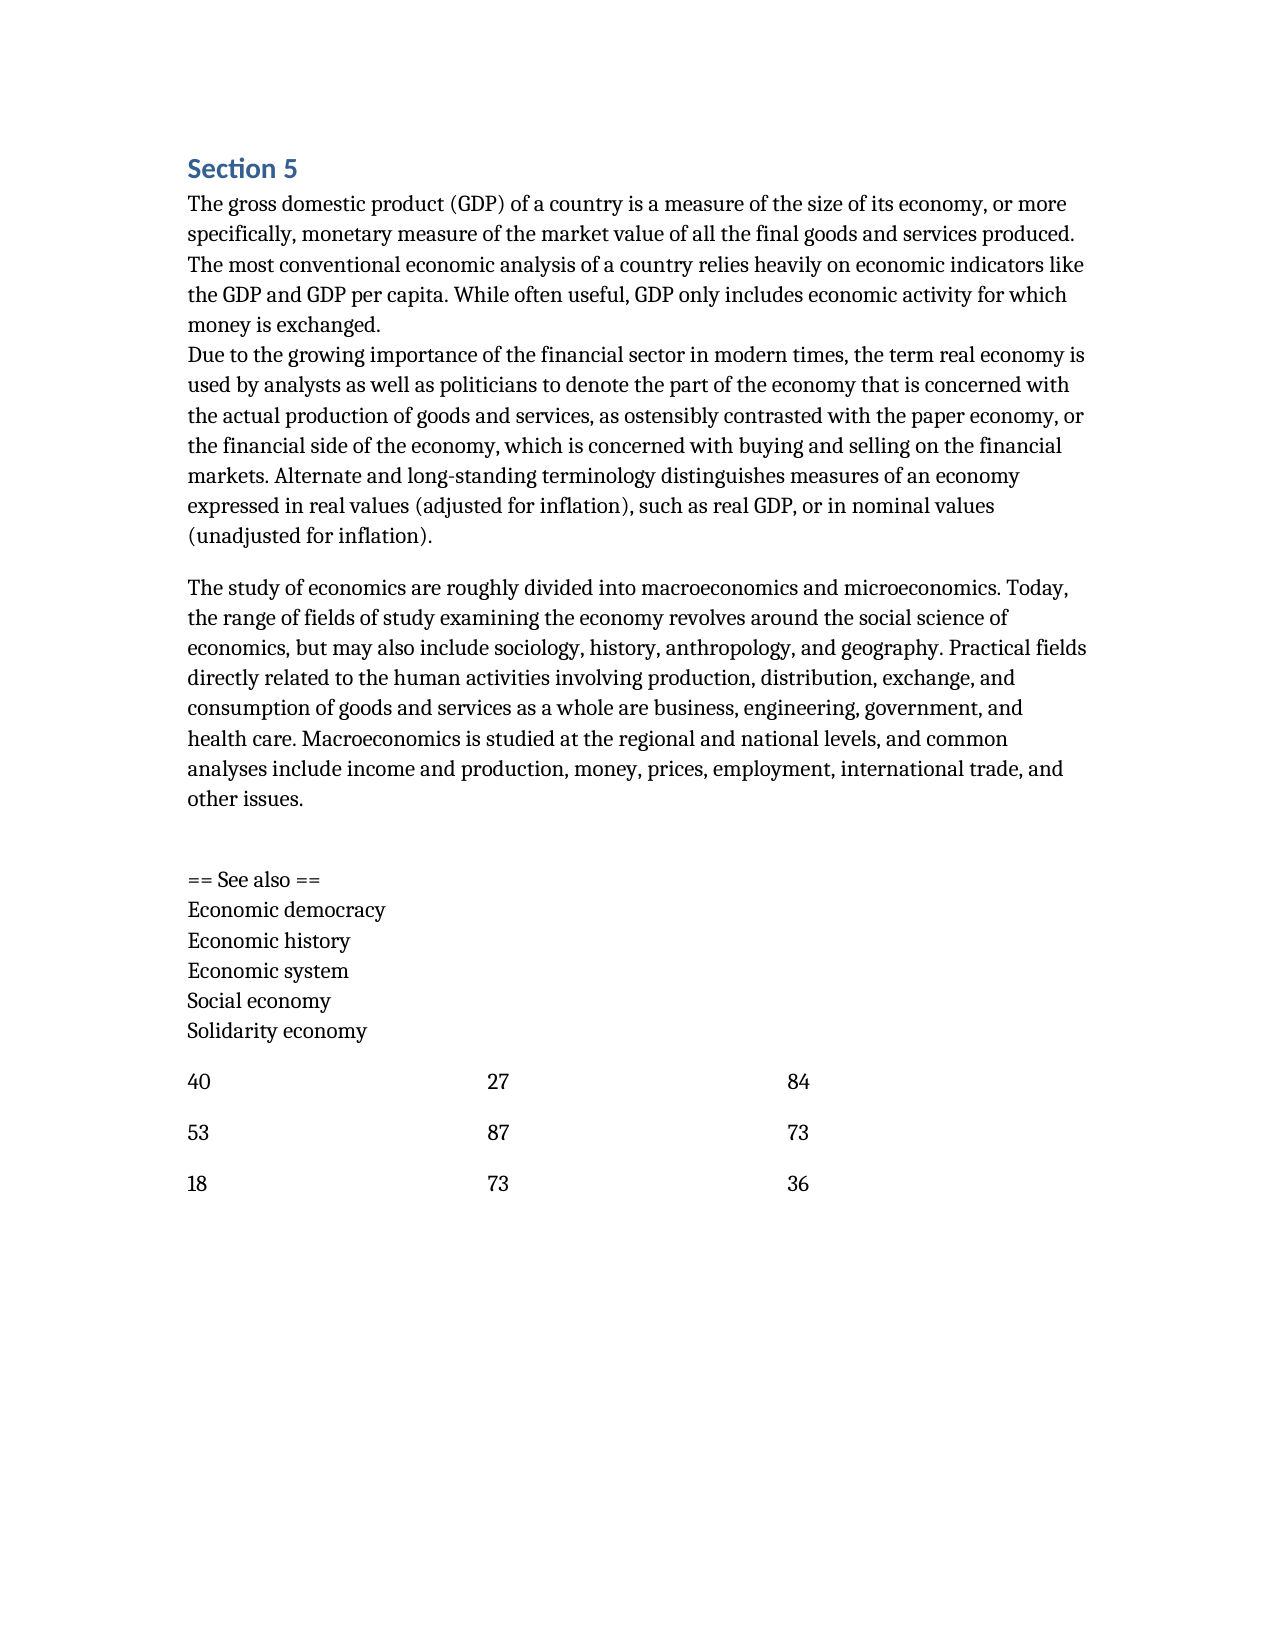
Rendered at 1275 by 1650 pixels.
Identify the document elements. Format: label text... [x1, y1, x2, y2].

table_cell 53 [176, 1120, 476, 1171]
subtitle Section 5 [187, 150, 1087, 186]
text == See also == Economic democracy Economic history Economic system Social economy Solidarity economy [187, 837, 1087, 1044]
table_header 27 [476, 1069, 776, 1120]
table_cell 36 [776, 1171, 1076, 1222]
text The study of economics are roughly divided into macroeconomics and microeconomics. Today, the range of fields of study examining the economy revolves around the social science of economics, but may also include sociology, history, anthropology, and geography. Practical fields directly related to the human activities involving production, distribution, exchange, and consumption of goods and services as a whole are business, engineering, government, and health care. Macroeconomics is studied at the regional and national levels, and common analyses include income and production, money, prices, employment, international trade, and other issues. [187, 574, 1087, 812]
text The gross domestic product (GDP) of a country is a measure of the size of its economy, or more specifically, monetary measure of the market value of all the final goods and services produced. The most conventional economic analysis of a country relies heavily on economic indicators like the GDP and GDP per capita. While often useful, GDP only includes economic activity for which money is exchanged. Due to the growing importance of the financial sector in modern times, the term real economy is used by analysts as well as politicians to denote the part of the economy that is concerned with the actual production of goods and services, as ostensibly contrasted with the paper economy, or the financial side of the economy, which is concerned with buying and selling on the financial markets. Alternate and long-standing terminology distinguishes measures of an economy expressed in real values (adjusted for inflation), such as real GDP, or in nominal values (unadjusted for inflation). [187, 191, 1087, 549]
table_cell 73 [476, 1171, 776, 1222]
table_cell 73 [776, 1120, 1076, 1171]
table_cell 87 [476, 1120, 776, 1171]
table_header 84 [776, 1069, 1076, 1120]
table_header 40 [176, 1069, 476, 1120]
table_cell 18 [176, 1171, 476, 1222]
